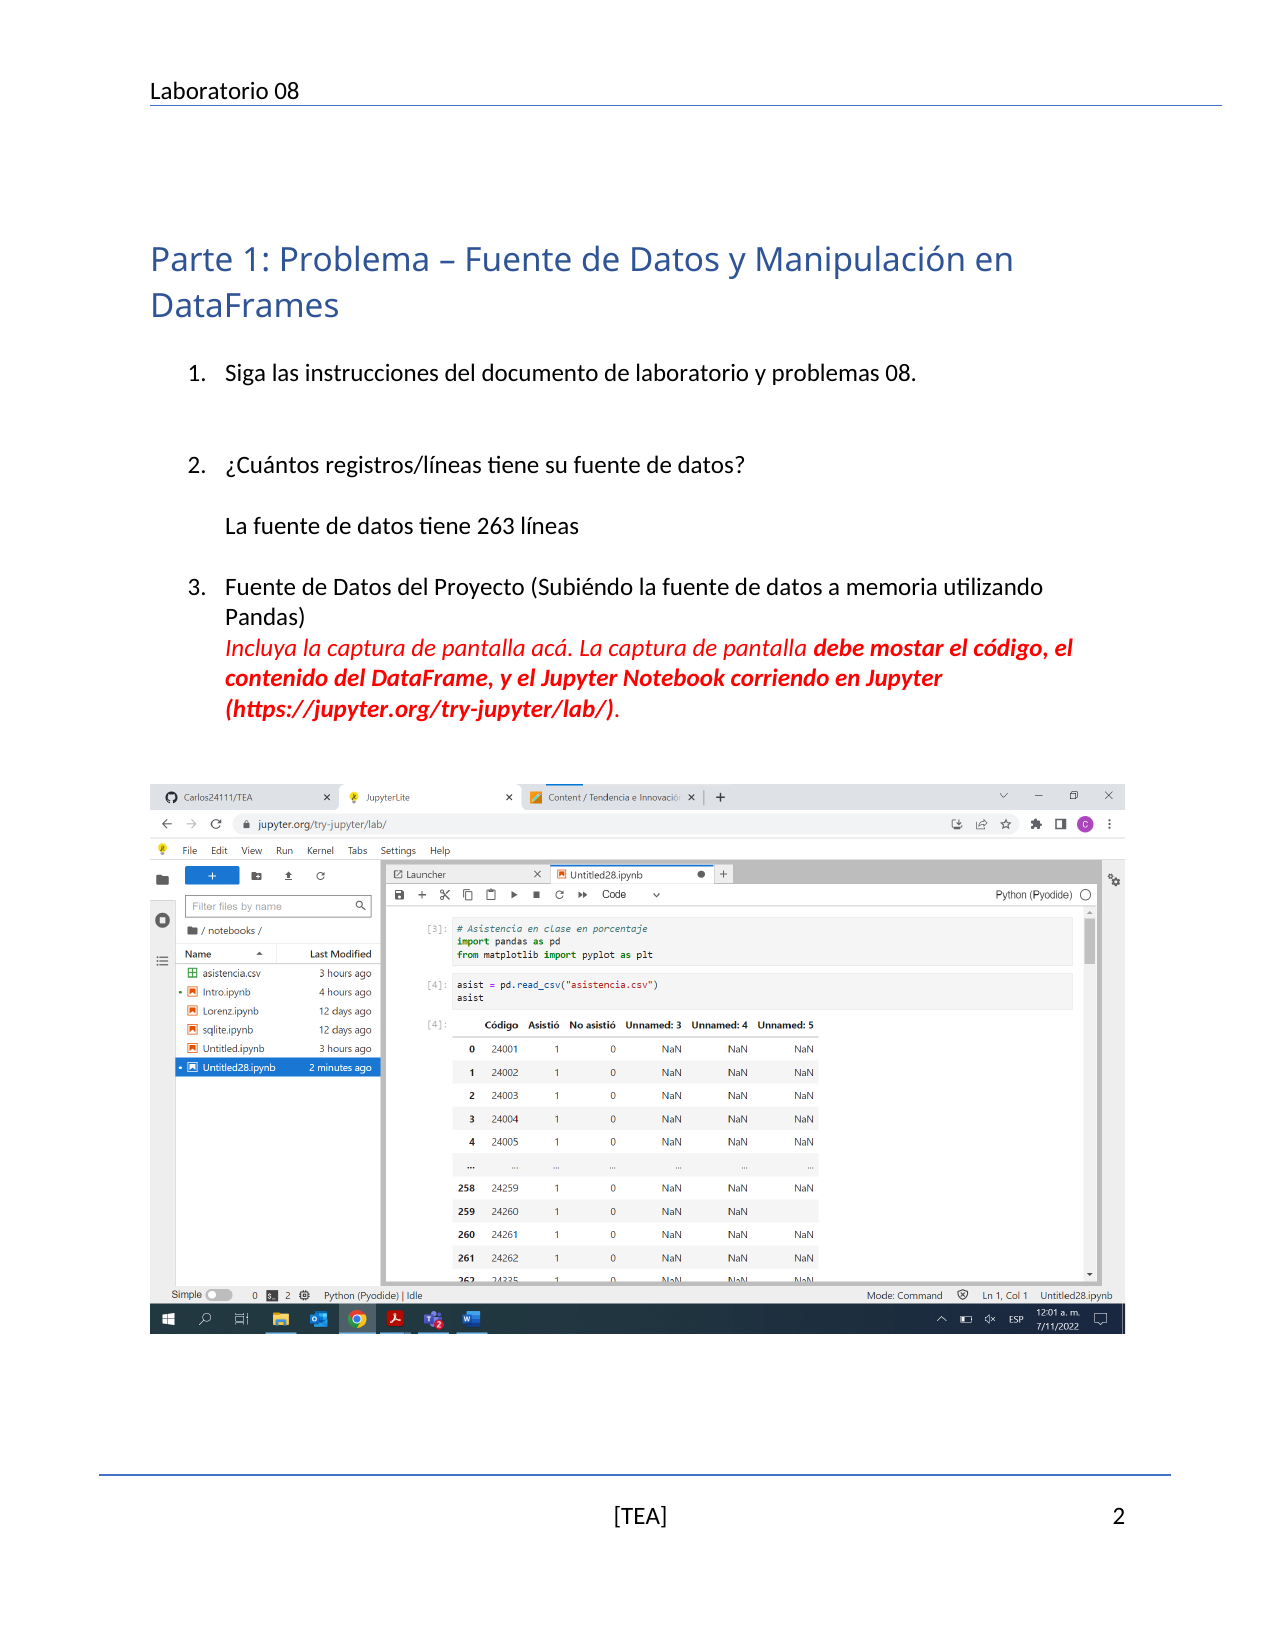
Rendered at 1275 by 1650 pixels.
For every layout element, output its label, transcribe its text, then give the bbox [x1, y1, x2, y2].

text La fuente de datos tiene 263 líneas [225, 510, 1125, 541]
list ¿Cuántos registros/líneas tiene su fuente de datos? [187, 449, 1125, 479]
text Incluya la captura de pantalla acá. La captura de pantalla debe mostar el código, el contenido del DataFrame, y el Jupyter Notebook corriendo en Jupyter (https://jupyter.org/try-jupyter/lab/). [225, 632, 1125, 724]
list Siga las instrucciones del documento de laboratorio y problemas 08. [187, 357, 1125, 388]
list Fuente de Datos del Proyecto (Subiéndo la fuente de datos a memoria utilizando Pandas) [187, 571, 1125, 632]
subtitle Parte 1: Problema – Fuente de Datos y Manipulación en DataFrames [150, 236, 1125, 327]
